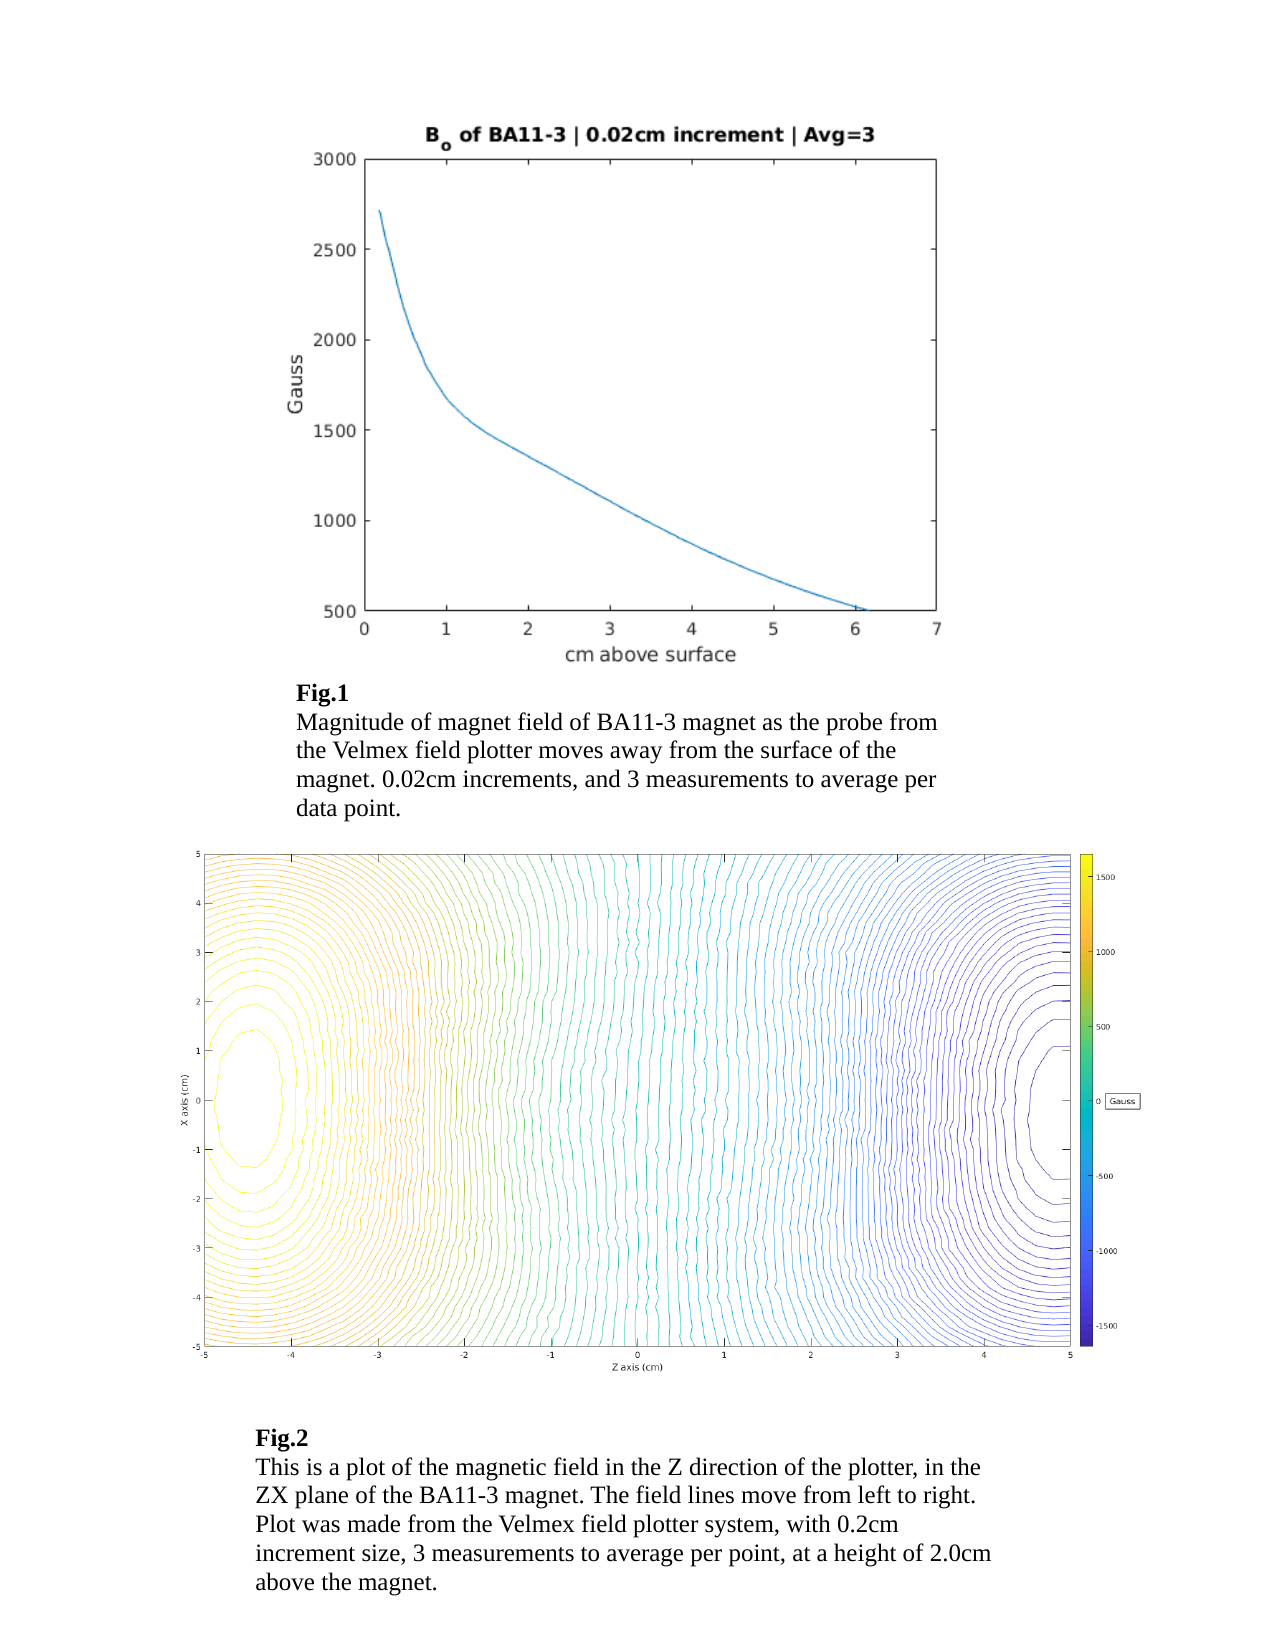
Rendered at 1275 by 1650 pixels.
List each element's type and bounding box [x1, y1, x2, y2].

picture [359, 808, 365, 815]
picture [299, 808, 305, 815]
picture [59, 808, 1216, 1413]
picture [268, 118, 1007, 672]
